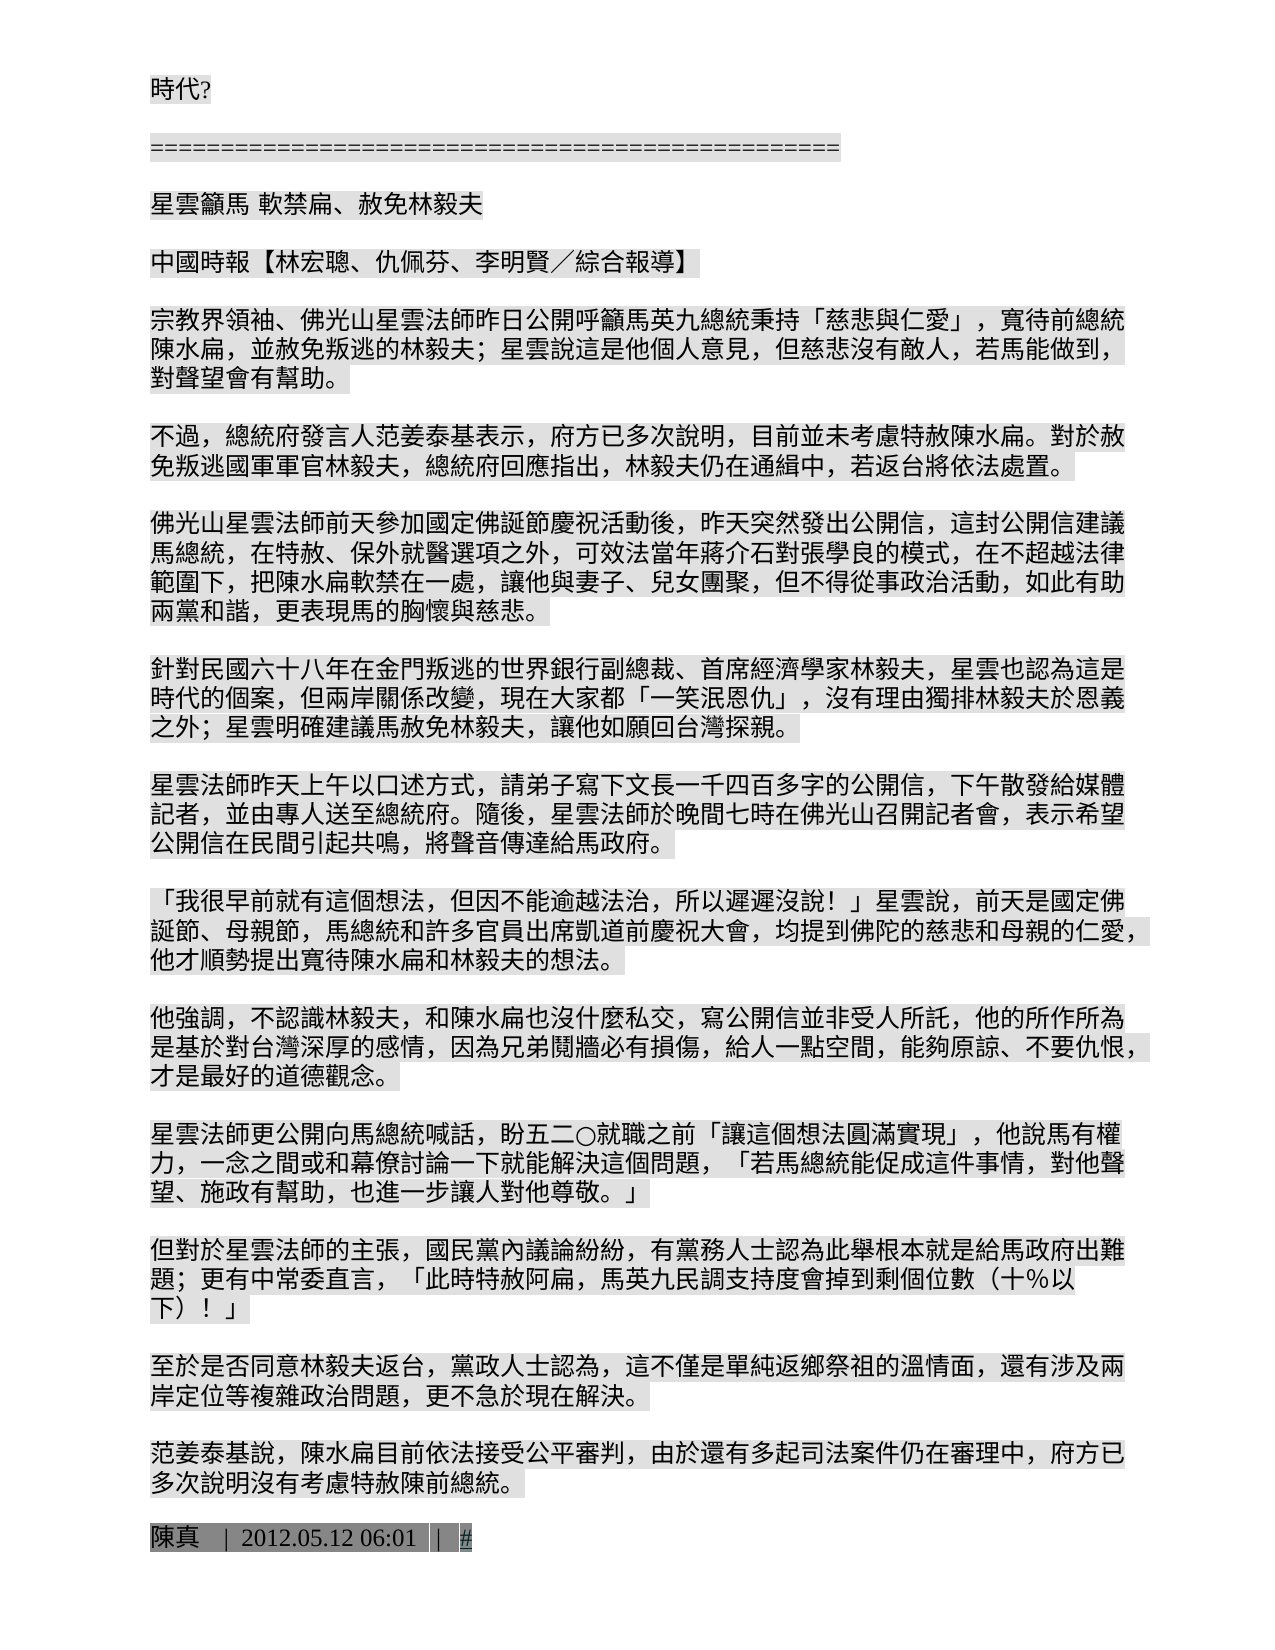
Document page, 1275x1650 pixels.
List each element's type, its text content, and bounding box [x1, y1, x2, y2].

text 個人經驗: 我遇到過會去信什麼教參加什麼宗教團體的人大概腦子裡都會有某條神經有點問題, 以下案例大概可以列入經典教材之一 怪哉, 馬再怎麼仁慈也不能慷人民之慨來仁慈吧? 還拿蔣介石來當例子? 他老兄是活在什麼時代? ================================================= 星雲籲馬 軟禁扁、赦免林毅夫 中國時報【林宏聰、仇佩芬、李明賢／綜合報導】 宗教界領袖、佛光山星雲法師昨日公開呼籲馬英九總統秉持「慈悲與仁愛」，寬待前總統陳水扁，並赦免叛逃的林毅夫；星雲說這是他個人意見，但慈悲沒有敵人，若馬能做到，對聲望會有幫助。 不過，總統府發言人范姜泰基表示，府方已多次說明，目前並未考慮特赦陳水扁。對於赦免叛逃國軍軍官林毅夫，總統府回應指出，林毅夫仍在通緝中，若返台將依法處置。 佛光山星雲法師前天參加國定佛誕節慶祝活動後，昨天突然發出公開信，這封公開信建議馬總統，在特赦、保外就醫選項之外，可效法當年蔣介石對張學良的模式，在不超越法律範圍下，把陳水扁軟禁在一處，讓他與妻子、兒女團聚，但不得從事政治活動，如此有助兩黨和諧，更表現馬的胸懷與慈悲。 針對民國六十八年在金門叛逃的世界銀行副總裁、首席經濟學家林毅夫，星雲也認為這是時代的個案，但兩岸關係改變，現在大家都「一笑泯恩仇」，沒有理由獨排林毅夫於恩義之外；星雲明確建議馬赦免林毅夫，讓他如願回台灣探親。 星雲法師昨天上午以口述方式，請弟子寫下文長一千四百多字的公開信，下午散發給媒體記者，並由專人送至總統府。隨後，星雲法師於晚間七時在佛光山召開記者會，表示希望公開信在民間引起共鳴，將聲音傳達給馬政府。 「我很早前就有這個想法，但因不能逾越法治，所以遲遲沒說！」星雲說，前天是國定佛誕節、母親節，馬總統和許多官員出席凱道前慶祝大會，均提到佛陀的慈悲和母親的仁愛，他才順勢提出寬待陳水扁和林毅夫的想法。 他強調，不認識林毅夫，和陳水扁也沒什麼私交，寫公開信並非受人所託，他的所作所為是基於對台灣深厚的感情，因為兄弟鬩牆必有損傷，給人一點空間，能夠原諒、不要仇恨，才是最好的道德觀念。 星雲法師更公開向馬總統喊話，盼五二○就職之前「讓這個想法圓滿實現」，他說馬有權力，一念之間或和幕僚討論一下就能解決這個問題，「若馬總統能促成這件事情，對他聲望、施政有幫助，也進一步讓人對他尊敬。」 但對於星雲法師的主張，國民黨內議論紛紛，有黨務人士認為此舉根本就是給馬政府出難題；更有中常委直言，「此時特赦阿扁，馬英九民調支持度會掉到剩個位數（十％以下）！」 至於是否同意林毅夫返台，黨政人士認為，這不僅是單純返鄉祭祖的溫情面，還有涉及兩岸定位等複雜政治問題，更不急於現在解決。 范姜泰基說，陳水扁目前依法接受公平審判，由於還有多起司法案件仍在審理中，府方已多次說明沒有考慮特赦陳前總統。 [150, 75, 1125, 1498]
text 陳真 | 2012.05.12 06:01 | # [150, 1523, 1125, 1552]
